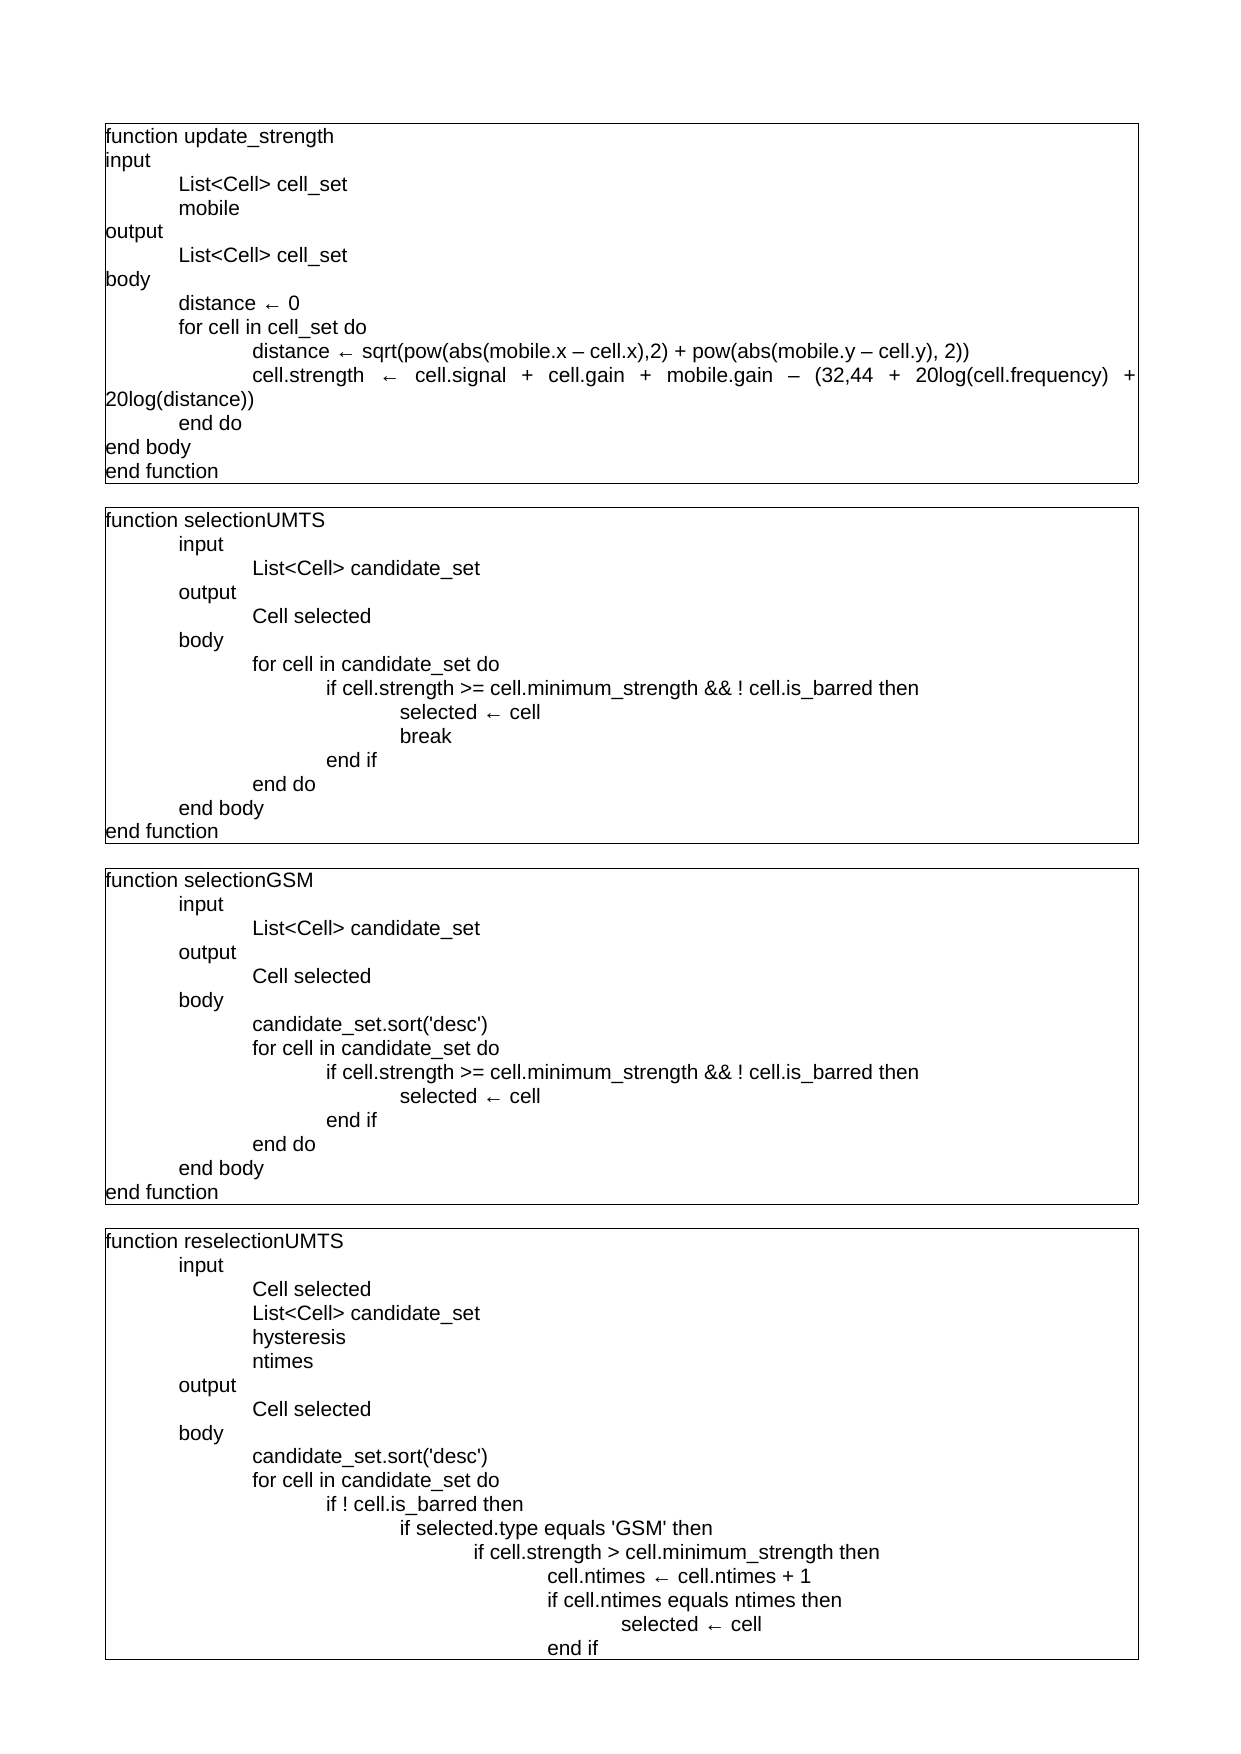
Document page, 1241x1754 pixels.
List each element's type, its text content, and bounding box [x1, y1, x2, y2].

text output [106, 1372, 1138, 1396]
text List<Cell> candidate_set [106, 555, 1138, 579]
text selected ← cell [106, 699, 1138, 723]
text break [106, 723, 1138, 747]
text if selected.type equals 'GSM' then [106, 1516, 1138, 1539]
text input [106, 892, 1138, 916]
text body [106, 267, 1138, 291]
text distance ← 0 [106, 291, 1138, 314]
text end do [106, 410, 1138, 434]
text if ! cell.is_barred then [106, 1492, 1138, 1516]
text candidate_set.sort('desc') [106, 1011, 1138, 1035]
text candidate_set.sort('desc') [106, 1444, 1138, 1468]
text end body [106, 1155, 1138, 1179]
text Cell selected [106, 963, 1138, 987]
text end do [106, 1131, 1138, 1155]
text Cell selected [106, 603, 1138, 627]
text input [106, 1252, 1138, 1276]
text selected ← cell [106, 1083, 1138, 1107]
text List<Cell> cell_set [106, 243, 1138, 267]
text end do [106, 771, 1138, 795]
text Cell selected [106, 1276, 1138, 1300]
text end function [106, 458, 1138, 483]
text mobile [106, 195, 1138, 219]
text input [106, 147, 1138, 171]
text if cell.strength > cell.minimum_strength then [106, 1539, 1138, 1563]
text output [106, 219, 1138, 243]
text for cell in candidate_set do [106, 651, 1138, 675]
text ntimes [106, 1348, 1138, 1372]
text for cell in candidate_set do [106, 1468, 1138, 1492]
text for cell in cell_set do [106, 314, 1138, 338]
text List<Cell> candidate_set [106, 916, 1138, 939]
text end function [106, 819, 1138, 843]
text hysteresis [106, 1324, 1138, 1348]
text if cell.ntimes equals ntimes then [106, 1587, 1138, 1611]
text end if [106, 1107, 1138, 1131]
text function reselectionUMTS [106, 1229, 1138, 1252]
text cell.strength ← cell.signal + cell.gain + mobile.gain – (32,44 + 20log(cell.frequency) + 20log(distance)) [106, 362, 1138, 410]
text body [106, 987, 1138, 1011]
text body [106, 1420, 1138, 1444]
text function selectionGSM [106, 869, 1138, 892]
text end body [106, 795, 1138, 819]
text List<Cell> cell_set [106, 171, 1138, 195]
text end function [106, 1179, 1138, 1204]
text input [106, 531, 1138, 555]
text List<Cell> candidate_set [106, 1300, 1138, 1324]
text end if [106, 747, 1138, 771]
text Cell selected [106, 1396, 1138, 1420]
text if cell.strength >= cell.minimum_strength && ! cell.is_barred then [106, 1059, 1138, 1083]
text function selectionUMTS [106, 508, 1138, 531]
text distance ← sqrt(pow(abs(mobile.x – cell.x),2) + pow(abs(mobile.y – cell.y), 2)) [106, 338, 1138, 362]
text function update_strength [106, 124, 1138, 147]
text selected ← cell [106, 1611, 1138, 1635]
text body [106, 627, 1138, 651]
text if cell.strength >= cell.minimum_strength && ! cell.is_barred then [106, 675, 1138, 699]
text output [106, 939, 1138, 963]
text for cell in candidate_set do [106, 1035, 1138, 1059]
text cell.ntimes ← cell.ntimes + 1 [106, 1563, 1138, 1587]
text end if [106, 1635, 1138, 1659]
text end body [106, 434, 1138, 458]
text output [106, 579, 1138, 603]
